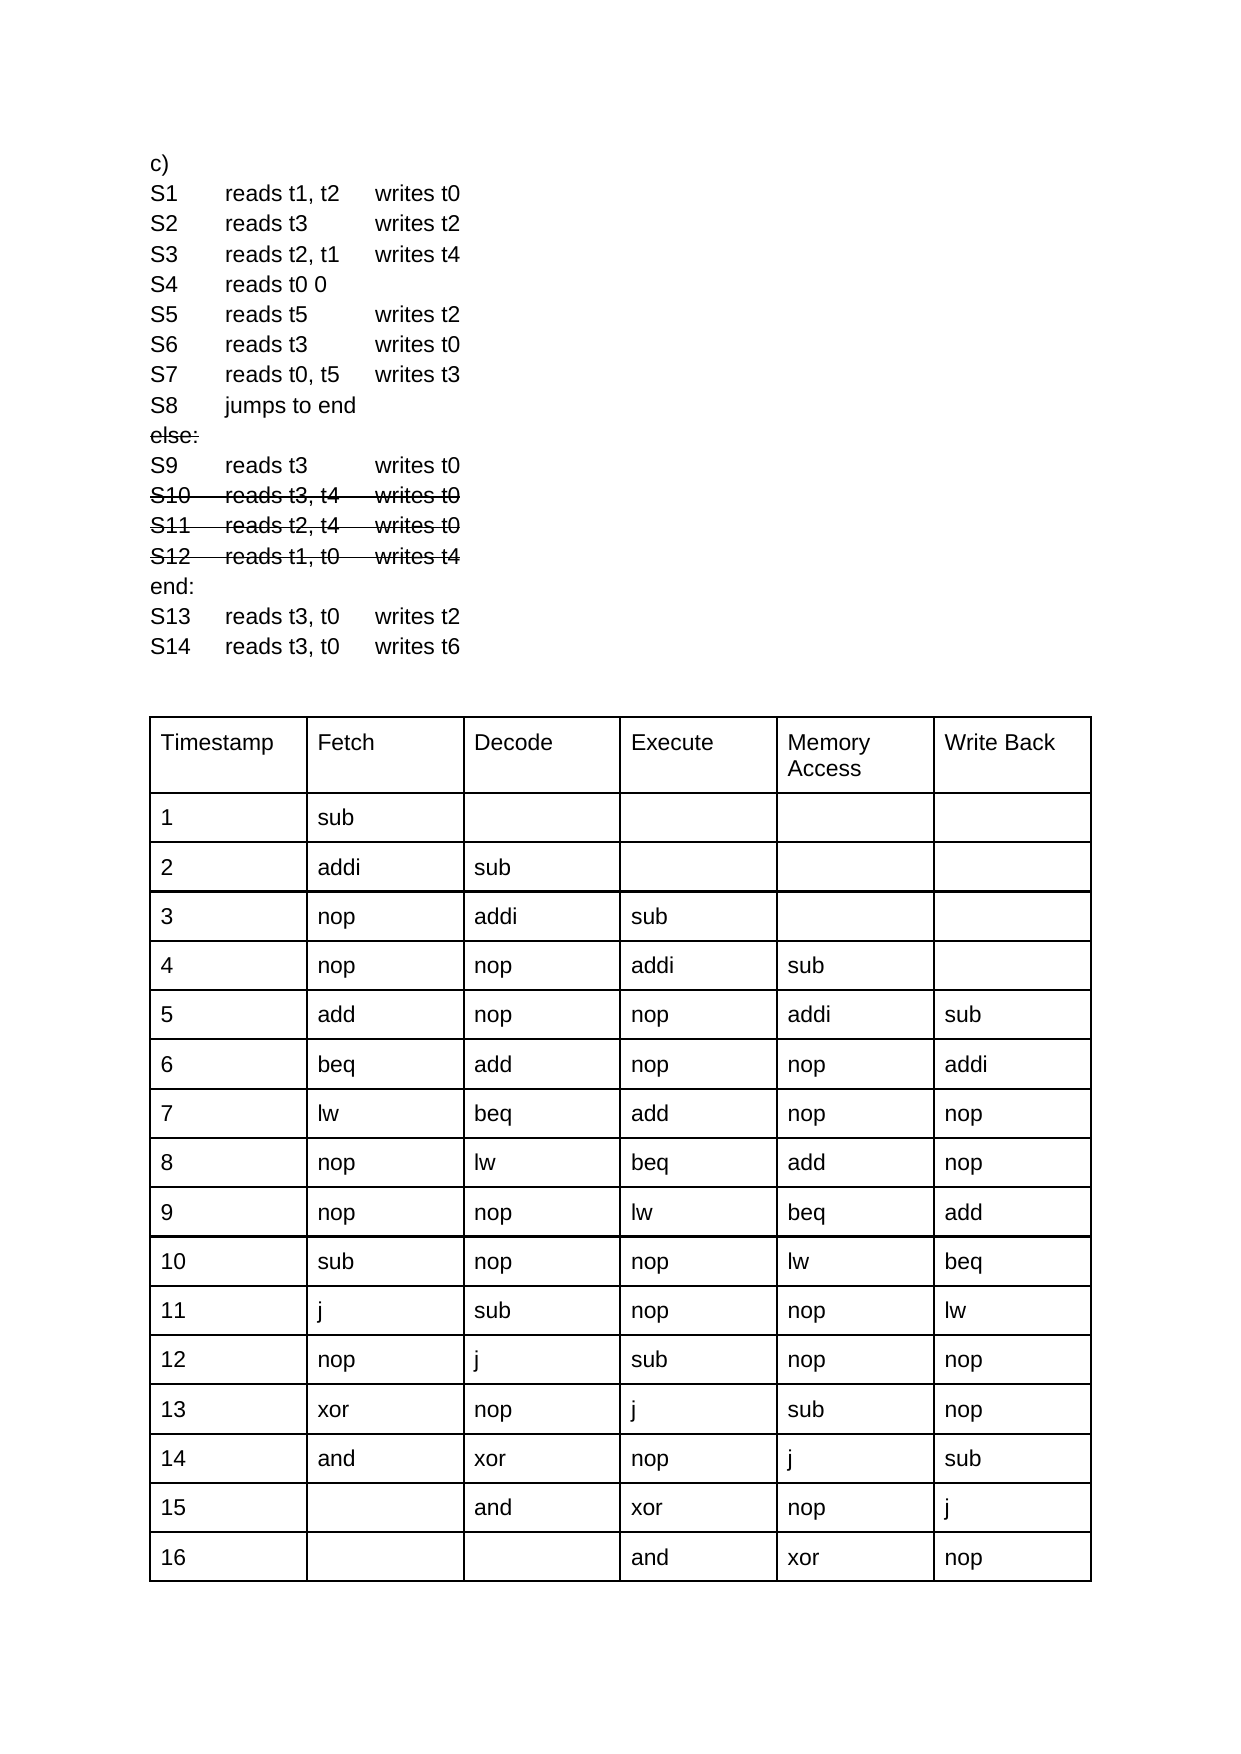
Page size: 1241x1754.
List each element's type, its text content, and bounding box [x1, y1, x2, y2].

table_cell 13 [151, 1385, 306, 1432]
table_cell lw [935, 1287, 1090, 1334]
table_cell 14 [151, 1435, 306, 1482]
table_cell addi [308, 843, 463, 890]
table_cell xor [465, 1435, 619, 1482]
table_cell add [465, 1040, 619, 1087]
table_cell beq [778, 1188, 933, 1235]
table_cell sub [621, 1336, 776, 1383]
table_cell j [778, 1435, 933, 1482]
table_cell and [308, 1435, 463, 1482]
table_cell nop [621, 1287, 776, 1334]
table_cell beq [621, 1139, 776, 1186]
table_cell nop [621, 1238, 776, 1284]
table_cell addi [621, 942, 776, 989]
table_cell nop [778, 1040, 933, 1087]
table_cell addi [778, 991, 933, 1038]
table_cell sub [465, 1287, 619, 1334]
table_cell j [935, 1484, 1090, 1531]
text S6 reads t3 writes t0 [150, 331, 1090, 358]
table_cell nop [621, 991, 776, 1038]
text S13 reads t3, t0 writes t2 [150, 603, 1090, 629]
table_cell 5 [151, 991, 306, 1038]
table_cell add [778, 1139, 933, 1186]
table_cell 3 [151, 893, 306, 940]
table_cell and [621, 1533, 776, 1580]
table_cell nop [935, 1533, 1090, 1580]
table_cell nop [308, 1188, 463, 1235]
table_cell xor [778, 1533, 933, 1580]
table_cell sub [778, 1385, 933, 1432]
table_cell [465, 794, 619, 841]
table_cell sub [935, 1435, 1090, 1482]
table_cell sub [308, 794, 463, 841]
table_cell nop [621, 1435, 776, 1482]
table_cell nop [465, 1238, 619, 1284]
table_cell nop [935, 1336, 1090, 1383]
table_cell beq [308, 1040, 463, 1087]
table_header Timestamp [151, 718, 306, 792]
text S9 reads t3 writes t0 [150, 452, 1090, 478]
table_cell nop [621, 1040, 776, 1087]
text c) [150, 150, 1090, 176]
table_cell [935, 794, 1090, 841]
table_cell sub [935, 991, 1090, 1038]
table_cell [935, 893, 1090, 940]
text S2 reads t3 writes t2 [150, 210, 1090, 237]
table_header Execute [621, 718, 776, 792]
table_cell [621, 794, 776, 841]
table_cell nop [778, 1287, 933, 1334]
table_cell 8 [151, 1139, 306, 1186]
table_cell 16 [151, 1533, 306, 1580]
table_cell j [465, 1336, 619, 1383]
table_cell sub [621, 893, 776, 940]
table_cell 11 [151, 1287, 306, 1334]
table_header Fetch [308, 718, 463, 792]
text S7 reads t0, t5 writes t3 [150, 361, 1090, 388]
text S11 reads t2, t4 writes t0 [150, 512, 1090, 539]
table_header Write Back [935, 718, 1090, 792]
table_cell sub [465, 843, 619, 890]
table_cell xor [308, 1385, 463, 1432]
table_cell add [621, 1090, 776, 1137]
table_cell nop [778, 1336, 933, 1383]
table_cell j [308, 1287, 463, 1334]
table_cell lw [465, 1139, 619, 1186]
table_cell [935, 942, 1090, 989]
text S10 reads t3, t4 writes t0 [150, 482, 1090, 509]
table_cell 9 [151, 1188, 306, 1235]
table_cell beq [935, 1238, 1090, 1284]
table_cell xor [621, 1484, 776, 1531]
table_cell 6 [151, 1040, 306, 1087]
text S8 jumps to end [150, 392, 1090, 418]
table_cell nop [465, 991, 619, 1038]
table_cell sub [308, 1238, 463, 1284]
table_cell nop [778, 1090, 933, 1137]
table_cell beq [465, 1090, 619, 1137]
text S3 reads t2, t1 writes t4 [150, 241, 1090, 267]
table_cell 2 [151, 843, 306, 890]
table_cell nop [778, 1484, 933, 1531]
text end: [150, 573, 1090, 599]
table_cell [308, 1484, 463, 1531]
table_cell nop [935, 1385, 1090, 1432]
table_cell sub [778, 942, 933, 989]
table_cell nop [935, 1139, 1090, 1186]
text S5 reads t5 writes t2 [150, 301, 1090, 327]
table_cell nop [308, 942, 463, 989]
text S14 reads t3, t0 writes t6 [150, 633, 1090, 660]
table_cell lw [778, 1238, 933, 1284]
table_cell 7 [151, 1090, 306, 1137]
table_cell nop [308, 1139, 463, 1186]
table_cell and [465, 1484, 619, 1531]
table_cell 10 [151, 1238, 306, 1284]
table_cell nop [308, 1336, 463, 1383]
table_cell nop [935, 1090, 1090, 1137]
text S4 reads t0 0 [150, 271, 1090, 297]
table_cell [778, 843, 933, 890]
table_cell 4 [151, 942, 306, 989]
table_header Decode [465, 718, 619, 792]
table_cell add [935, 1188, 1090, 1235]
text S1 reads t1, t2 writes t0 [150, 180, 1090, 207]
table_cell nop [308, 893, 463, 940]
table_cell nop [465, 1385, 619, 1432]
text else: [150, 422, 1090, 448]
table_cell [621, 843, 776, 890]
table_cell add [308, 991, 463, 1038]
table_cell addi [465, 893, 619, 940]
table_cell nop [465, 1188, 619, 1235]
table_header Memory Access [778, 718, 933, 792]
table_cell [308, 1533, 463, 1580]
text S12 reads t1, t0 writes t4 [150, 543, 1090, 569]
table_cell 12 [151, 1336, 306, 1383]
table_cell 15 [151, 1484, 306, 1531]
table_cell [935, 843, 1090, 890]
table_cell nop [465, 942, 619, 989]
table_cell j [621, 1385, 776, 1432]
table_cell 1 [151, 794, 306, 841]
table_cell [778, 893, 933, 940]
table_cell [465, 1533, 619, 1580]
table_cell lw [308, 1090, 463, 1137]
table_cell [778, 794, 933, 841]
table_cell lw [621, 1188, 776, 1235]
table_cell addi [935, 1040, 1090, 1087]
